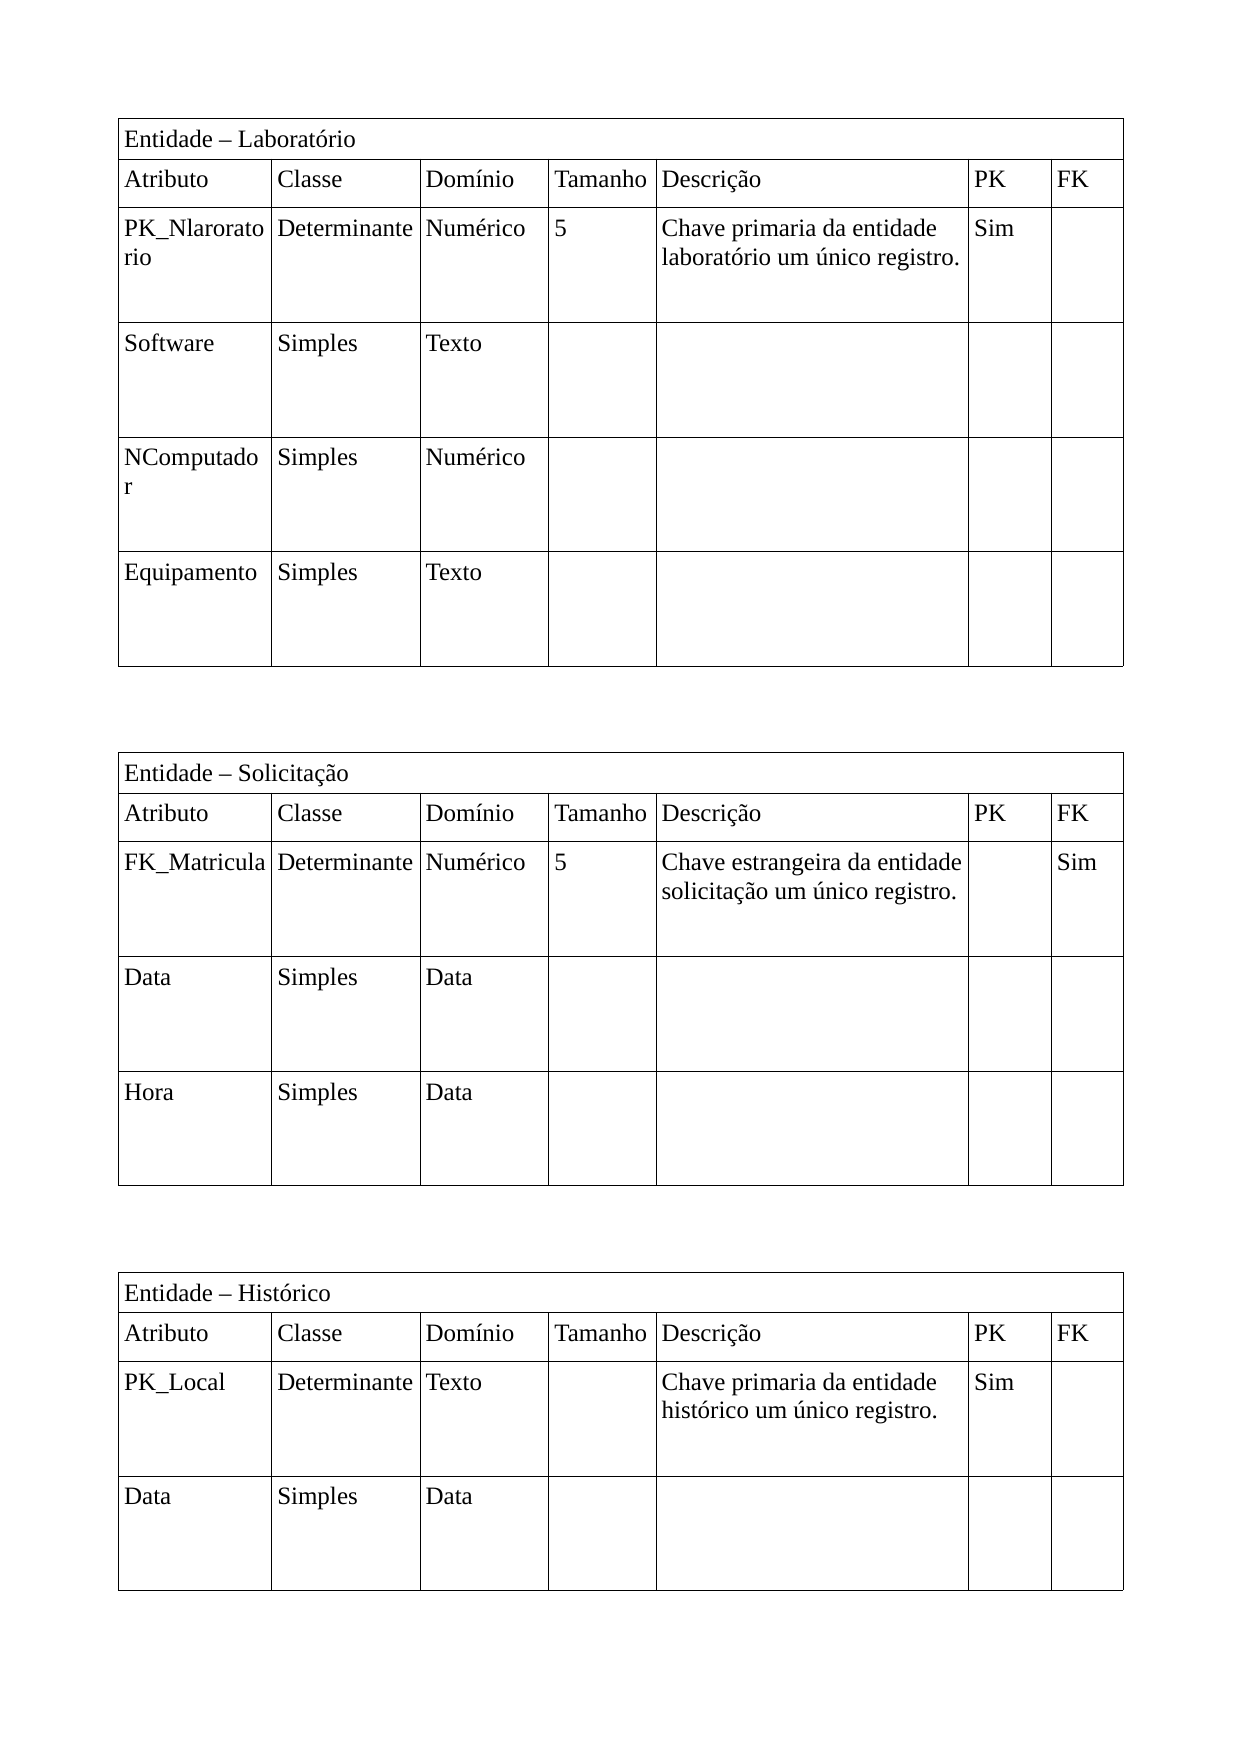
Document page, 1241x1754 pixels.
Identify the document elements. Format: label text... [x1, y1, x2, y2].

table_cell Sim [969, 1362, 1051, 1476]
table_cell 5 [549, 842, 656, 956]
table_cell Sim [1052, 842, 1123, 956]
table_cell [657, 1477, 968, 1590]
table_cell [657, 552, 968, 666]
table_cell [1052, 552, 1123, 666]
table_cell [549, 438, 656, 551]
table_header Entidade – Solicitação [119, 753, 1123, 793]
table_cell Texto [421, 552, 548, 666]
table_cell Software [119, 323, 271, 437]
table_cell [657, 323, 968, 437]
table_cell [1052, 1477, 1123, 1590]
table_cell [549, 957, 656, 1071]
table_cell Domínio [421, 1313, 548, 1361]
table_cell PK [969, 1313, 1051, 1361]
table_cell 5 [549, 208, 656, 322]
table_cell Simples [272, 323, 420, 437]
table_cell Atributo [119, 1313, 271, 1361]
table_cell Tamanho [549, 794, 656, 841]
table_cell Sim [969, 208, 1051, 322]
table_cell Data [421, 957, 548, 1071]
table_cell Data [119, 957, 271, 1071]
table_cell Data [421, 1477, 548, 1590]
table_cell Classe [272, 1313, 420, 1361]
table_cell [657, 957, 968, 1071]
table_cell Equipamento [119, 552, 271, 666]
table_cell Simples [272, 1477, 420, 1590]
table_cell Tamanho [549, 1313, 656, 1361]
table_cell FK [1052, 1313, 1123, 1361]
table_cell NComputador [119, 438, 271, 551]
table_cell Tamanho [549, 160, 656, 207]
table_cell Determinante [272, 842, 420, 956]
table_cell Simples [272, 552, 420, 666]
table_cell PK_Nlaroratorio [119, 208, 271, 322]
table_cell [1052, 438, 1123, 551]
table_cell Descrição [657, 160, 968, 207]
table_cell [1052, 1362, 1123, 1476]
table_cell PK_Local [119, 1362, 271, 1476]
table_cell FK [1052, 160, 1123, 207]
table_cell [549, 1477, 656, 1590]
table_cell Classe [272, 794, 420, 841]
table_cell PK [969, 160, 1051, 207]
table_cell [1052, 957, 1123, 1071]
table_cell [549, 1362, 656, 1476]
table_cell Determinante [272, 1362, 420, 1476]
table_cell [969, 1072, 1051, 1185]
table_cell [549, 1072, 656, 1185]
table_cell Hora [119, 1072, 271, 1185]
table_cell Classe [272, 160, 420, 207]
table_cell Atributo [119, 160, 271, 207]
table_cell Determinante [272, 208, 420, 322]
table_cell Domínio [421, 794, 548, 841]
table_cell Simples [272, 438, 420, 551]
table_cell Simples [272, 1072, 420, 1185]
table_cell Numérico [421, 208, 548, 322]
table_cell [969, 552, 1051, 666]
table_header Entidade – Histórico [119, 1273, 1123, 1312]
table_cell Domínio [421, 160, 548, 207]
table_cell Numérico [421, 842, 548, 956]
table_cell Numérico [421, 438, 548, 551]
table_cell FK_Matricula [119, 842, 271, 956]
table_cell Data [119, 1477, 271, 1590]
table_cell PK [969, 794, 1051, 841]
table_cell Data [421, 1072, 548, 1185]
table_cell Simples [272, 957, 420, 1071]
table_cell [969, 842, 1051, 956]
table_cell Chave estrangeira da entidade solicitação um único registro. [657, 842, 968, 956]
table_cell [549, 552, 656, 666]
table_cell Atributo [119, 794, 271, 841]
table_cell [969, 957, 1051, 1071]
table_cell [1052, 1072, 1123, 1185]
table_cell [969, 438, 1051, 551]
table_cell Descrição [657, 1313, 968, 1361]
table_cell Descrição [657, 794, 968, 841]
table_cell [1052, 323, 1123, 437]
table_cell [1052, 208, 1123, 322]
table_cell [657, 1072, 968, 1185]
table_cell Chave primaria da entidade laboratório um único registro. [657, 208, 968, 322]
table_cell FK [1052, 794, 1123, 841]
table_cell [969, 1477, 1051, 1590]
table_cell Chave primaria da entidade histórico um único registro. [657, 1362, 968, 1476]
table_cell [969, 323, 1051, 437]
table_cell Texto [421, 323, 548, 437]
table_cell [657, 438, 968, 551]
table_cell Texto [421, 1362, 548, 1476]
table_header Entidade – Laboratório [119, 119, 1123, 158]
table_cell [549, 323, 656, 437]
